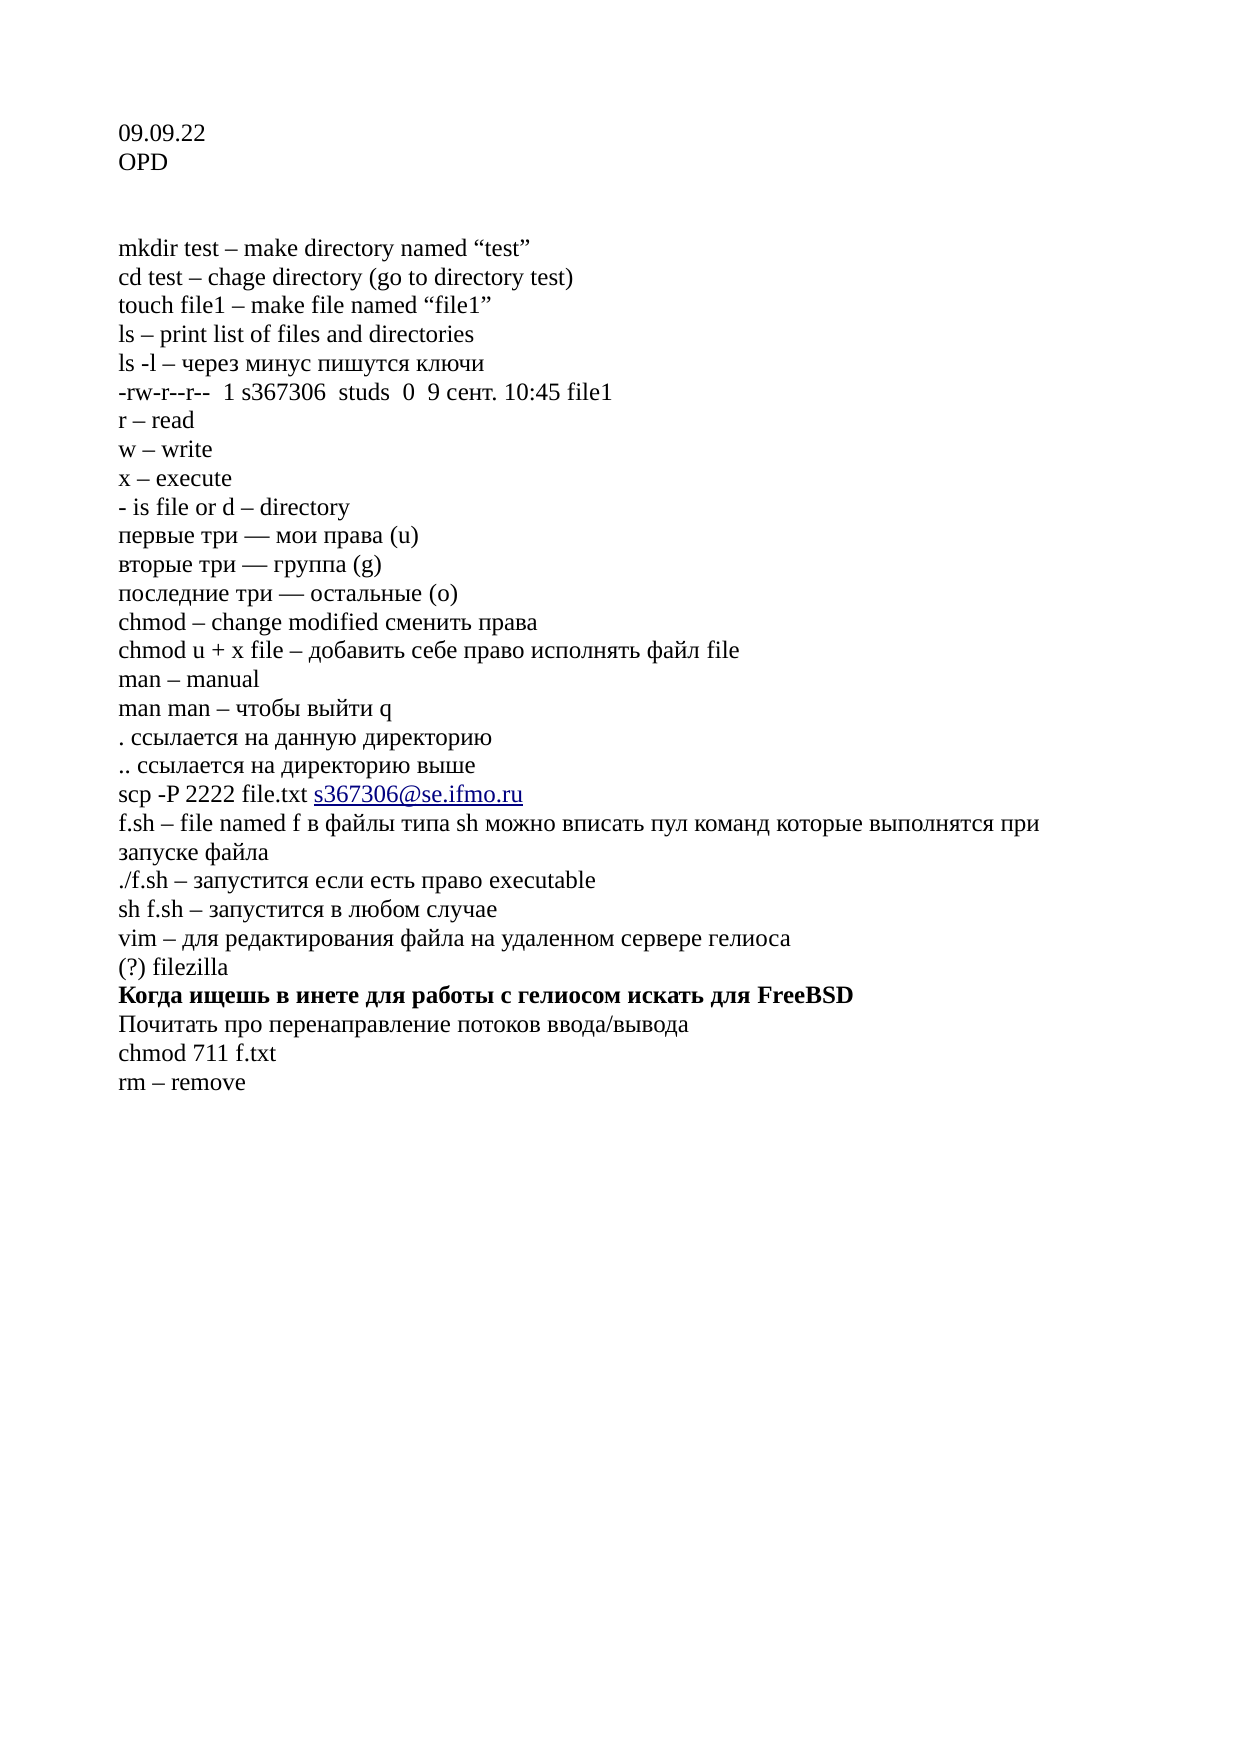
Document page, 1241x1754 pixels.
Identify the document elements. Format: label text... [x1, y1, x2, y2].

text sh f.sh – запустится в любом случае [118, 894, 1122, 923]
text ./f.sh – запустится если есть право executable [118, 866, 1122, 894]
text man man – чтобы выйти q [118, 693, 1122, 722]
text rm – remove [118, 1067, 1122, 1096]
text Почитать про перенаправление потоков ввода/вывода [118, 1009, 1122, 1038]
text mkdir test – make directory named “test” [118, 233, 1122, 262]
text f.sh – file named f в файлы типа sh можно вписать пул команд которые выполнятся при запуске файла [118, 808, 1122, 866]
text ls – print list of files and directories [118, 319, 1122, 348]
text chmod u + x file – добавить себе право исполнять файл file [118, 636, 1122, 664]
text последние три — остальные (o) [118, 578, 1122, 607]
text chmod – change modified сменить права [118, 607, 1122, 636]
text x – execute [118, 463, 1122, 492]
text chmod 711 f.txt [118, 1038, 1122, 1067]
text r – read [118, 406, 1122, 434]
text man – manual [118, 664, 1122, 693]
text первые три — мои права (u) [118, 521, 1122, 549]
text 09.09.22 [118, 118, 1122, 147]
text - is file or d – directory [118, 492, 1122, 521]
text w – write [118, 434, 1122, 463]
text scp -P 2222 file.txt s367306@se.ifmo.ru [118, 779, 1122, 808]
text -rw-r--r-- 1 s367306 studs 0 9 сент. 10:45 file1 [118, 377, 1122, 406]
text touch file1 – make file named “file1” [118, 291, 1122, 319]
text Когда ищешь в инете для работы с гелиосом искать для FreeBSD [118, 981, 1122, 1009]
text OPD [118, 147, 1122, 176]
text (?) filezilla [118, 952, 1122, 981]
text ls -l – через минус пишутся ключи [118, 348, 1122, 377]
text .. ссылается на директорию выше [118, 751, 1122, 779]
text vim – для редактирования файла на удаленном сервере гелиоса [118, 923, 1122, 952]
text вторые три — группа (g) [118, 549, 1122, 578]
text . ссылается на данную директорию [118, 722, 1122, 751]
text cd test – chage directory (go to directory test) [118, 262, 1122, 291]
